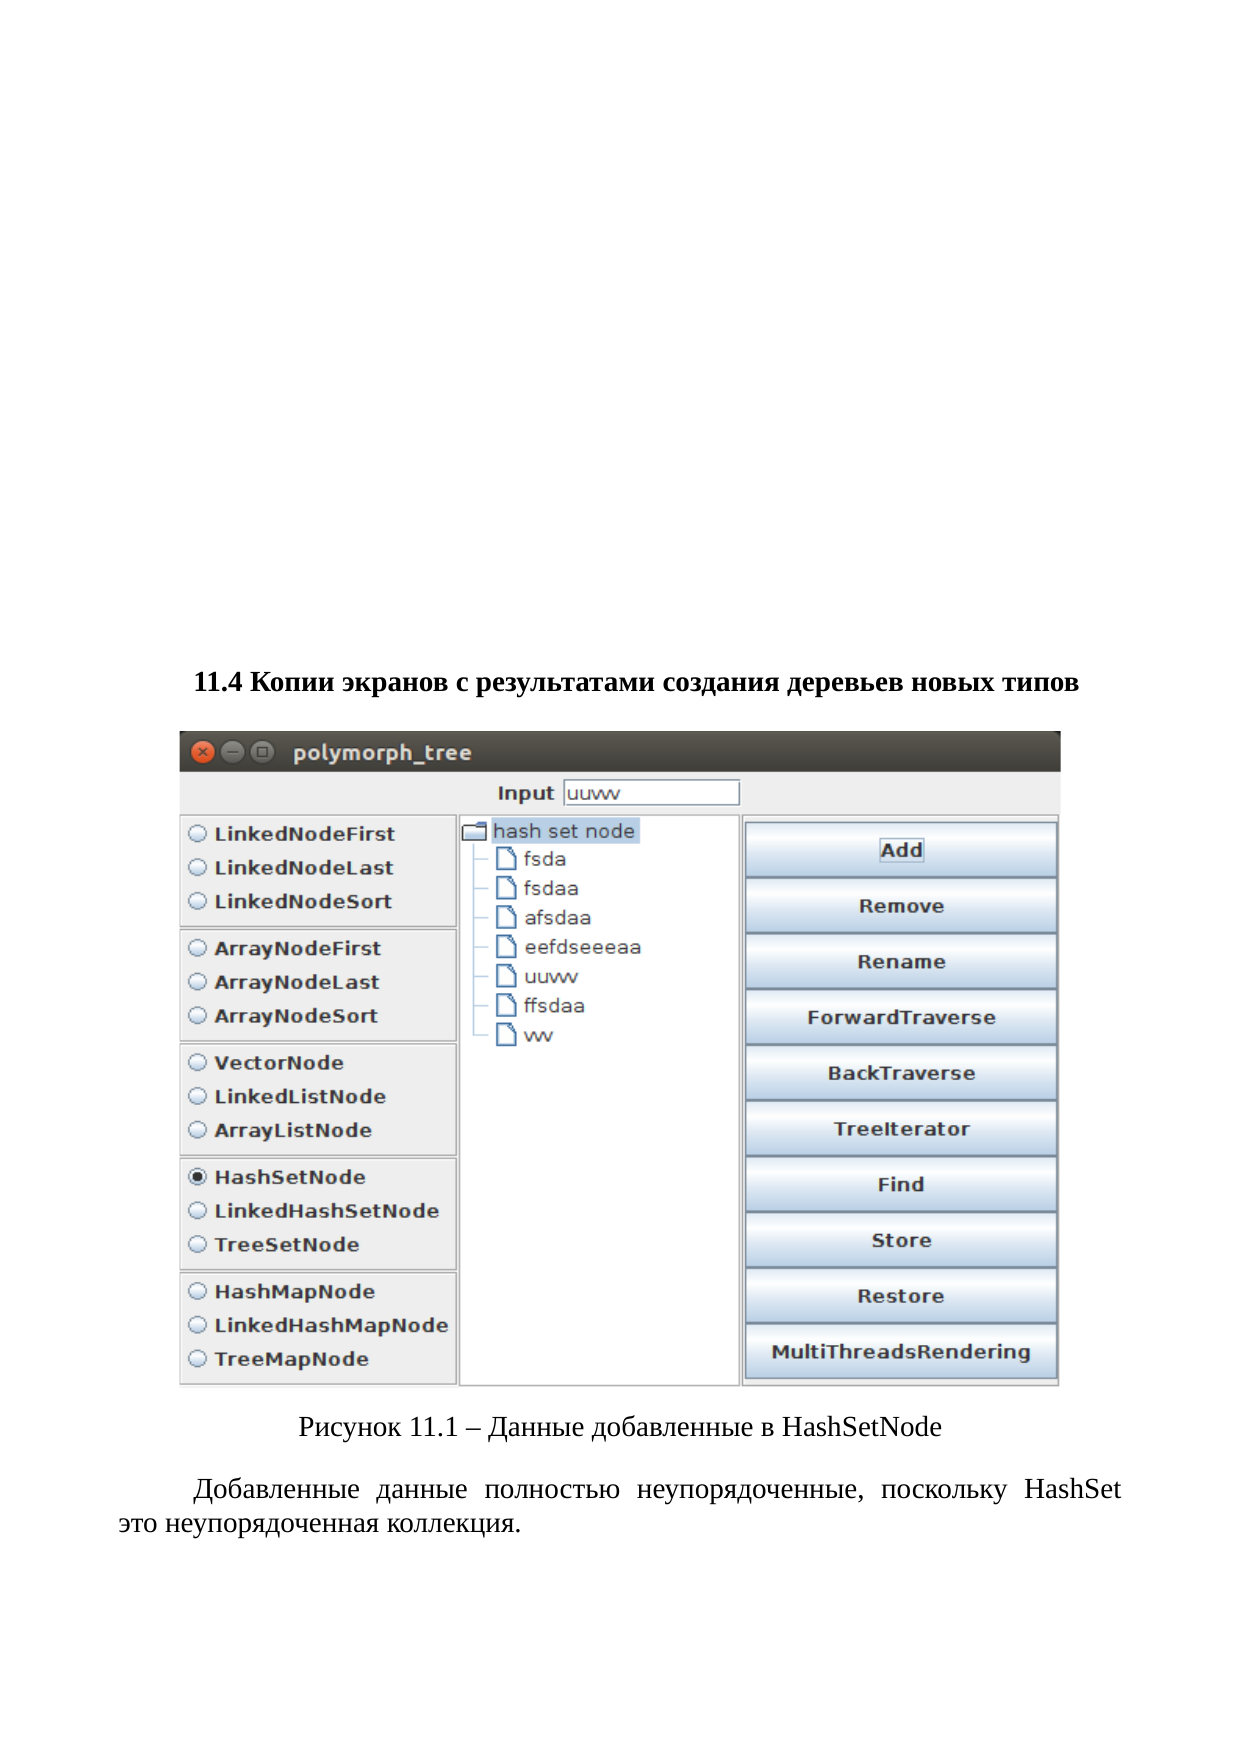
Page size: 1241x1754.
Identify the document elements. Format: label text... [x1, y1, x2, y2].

text Рисунок 11.1 – Данные добавленные в HashSetNode [118, 731, 1122, 1443]
text Добавленные данные полностью неупорядоченные, поскольку HashSet это неупорядоченная коллекция. [118, 1471, 1122, 1538]
picture [179, 731, 1061, 1410]
text 11.4 Копии экранов с результатами создания деревьев новых типов [118, 664, 1122, 698]
